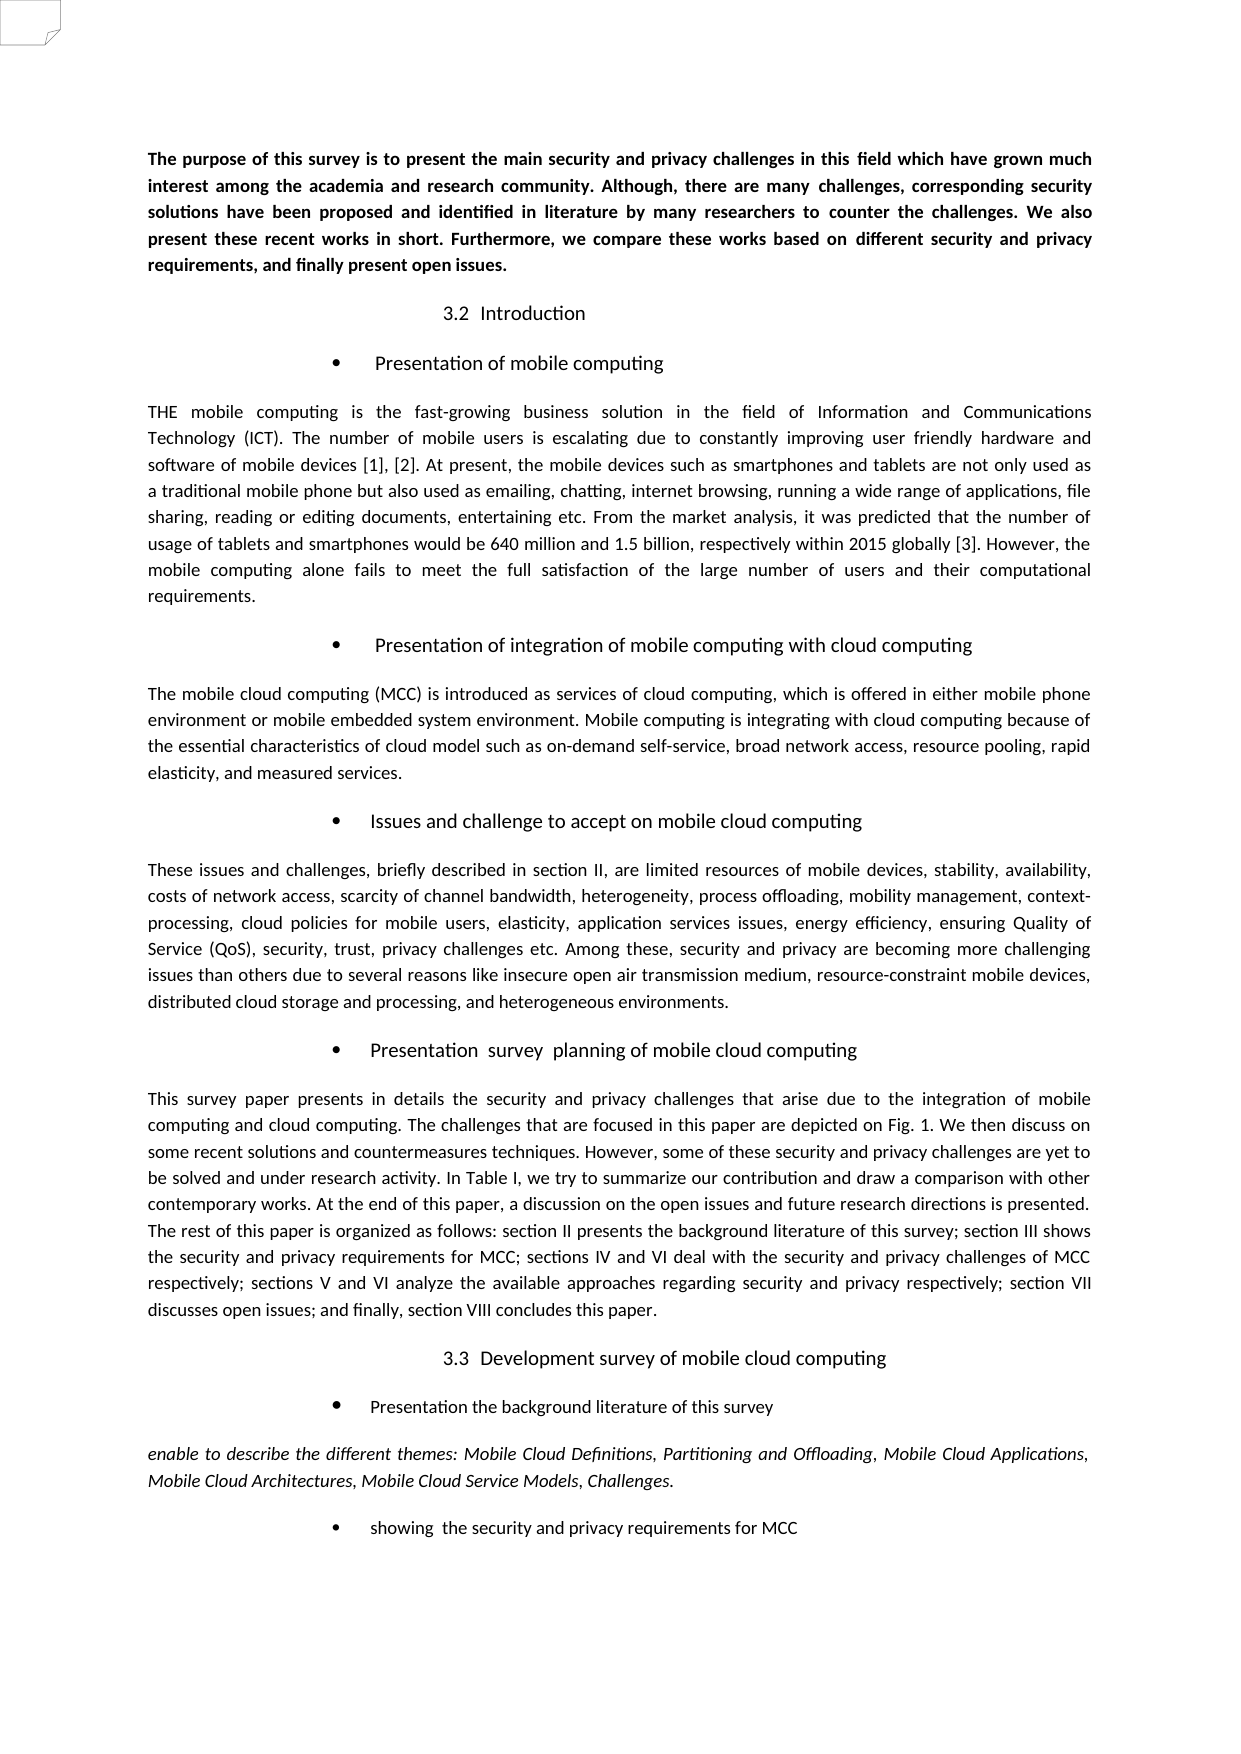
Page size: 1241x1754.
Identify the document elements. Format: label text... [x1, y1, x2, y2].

text The purpose of this survey is to present the main security and privacy challenges in this field which have grown much interest among the academia and research community. Although, there are many challenges, corresponding security solutions have been proposed and identified in literature by many researchers to counter the challenges. We also present these recent works in short. Furthermore, we compare these works based on different security and privacy requirements, and finally present open issues. [148, 148, 1093, 276]
list Presentation of integration of mobile computing with cloud computing [333, 632, 1093, 657]
list Issues and challenge to accept on mobile cloud computing [333, 808, 1093, 833]
list Presentation of mobile computing [333, 350, 1093, 376]
text The mobile cloud computing (MCC) is introduced as services of cloud computing, which is offered in either mobile phone environment or mobile embedded system environment. Mobile computing is integrating with cloud computing because of the essential characteristics of cloud model such as on-demand self-service, broad network access, resource pooling, rapid elasticity, and measured services. [148, 682, 1093, 784]
text enable to describe the different themes: Mobile Cloud Definitions, Partitioning and Offloading, Mobile Cloud Applications, Mobile Cloud Architectures, Mobile Cloud Service Models, Challenges. [148, 1442, 1093, 1492]
list Presentation survey planning of mobile cloud computing [333, 1037, 1093, 1062]
list Development survey of mobile cloud computing [443, 1345, 1093, 1371]
list Presentation the background literature of this survey [333, 1395, 1093, 1418]
text These issues and challenges, briefly described in section II, are limited resources of mobile devices, stability, availability, costs of network access, scarcity of channel bandwidth, heterogeneity, process offloading, mobility management, context-processing, cloud policies for mobile users, elasticity, application services issues, energy efficiency, ensuring Quality of Service (QoS), security, trust, privacy challenges etc. Among these, security and privacy are becoming more challenging issues than others due to several reasons like insecure open air transmission medium, resource-constraint mobile devices, distributed cloud storage and processing, and heterogeneous environments. [148, 858, 1093, 1013]
text THE mobile computing is the fast-growing business solution in the field of Information and Communications Technology (ICT). The number of mobile users is escalating due to constantly improving user friendly hardware and software of mobile devices [1], [2]. At present, the mobile devices such as smartphones and tablets are not only used as a traditional mobile phone but also used as emailing, chatting, internet browsing, running a wide range of applications, file sharing, reading or editing documents, entertaining etc. From the market analysis, it was predicted that the number of usage of tablets and smartphones would be 640 million and 1.5 billion, respectively within 2015 globally [3]. However, the mobile computing alone fails to meet the full satisfaction of the large number of users and their computational requirements. [148, 400, 1093, 608]
text This survey paper presents in details the security and privacy challenges that arise due to the integration of mobile computing and cloud computing. The challenges that are focused in this paper are depicted on Fig. 1. We then discuss on some recent solutions and countermeasures techniques. However, some of these security and privacy challenges are yet to be solved and under research activity. In Table I, we try to summarize our contribution and draw a comparison with other contemporary works. At the end of this paper, a discussion on the open issues and future research directions is presented. The rest of this paper is organized as follows: section II presents the background literature of this survey; section III shows the security and privacy requirements for MCC; sections IV and VI deal with the security and privacy challenges of MCC respectively; sections V and VI analyze the available approaches regarding security and privacy respectively; section VII discusses open issues; and finally, section VIII concludes this paper. [148, 1087, 1093, 1321]
list showing the security and privacy requirements for MCC [333, 1516, 1093, 1539]
list Introduction [443, 300, 1093, 326]
